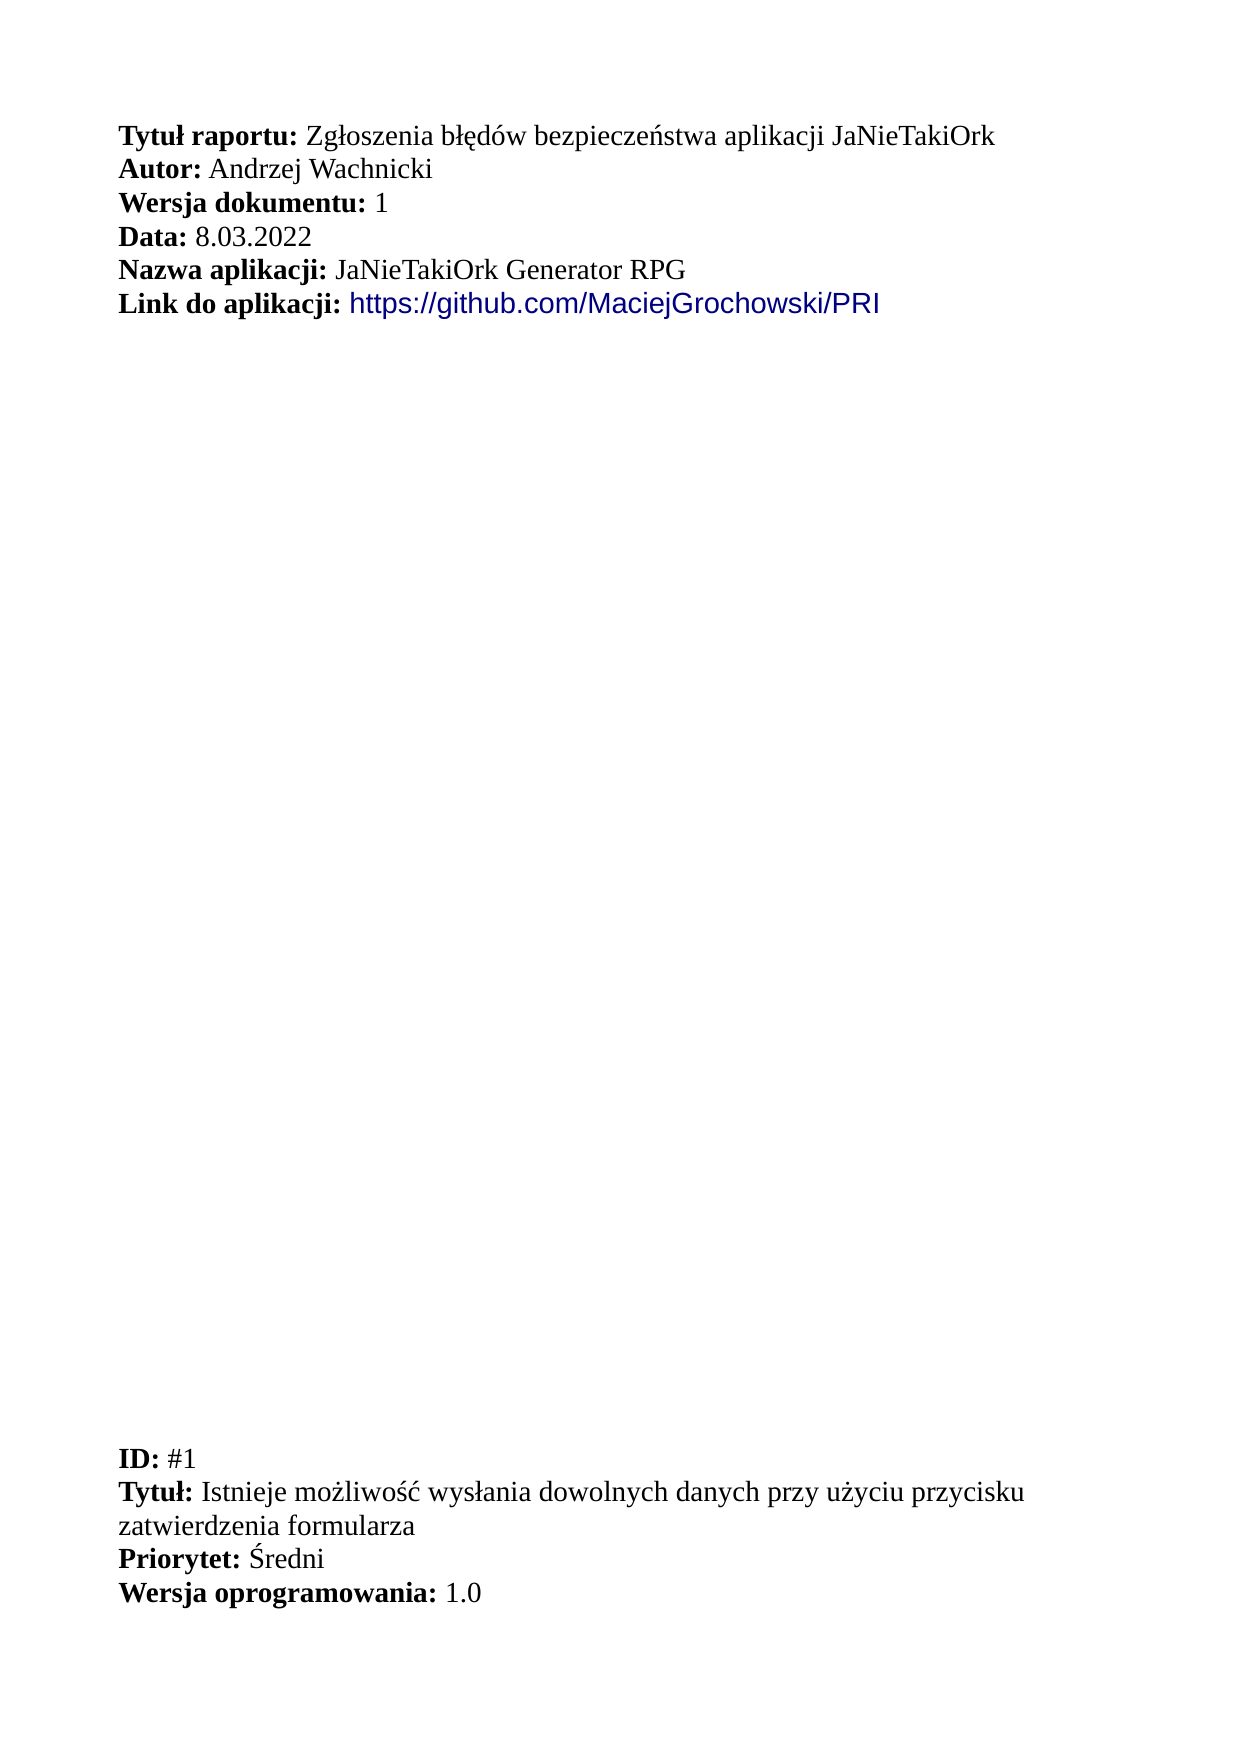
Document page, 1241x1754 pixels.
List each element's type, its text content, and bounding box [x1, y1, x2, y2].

text Autor: Andrzej Wachnicki [118, 152, 1122, 185]
text Nazwa aplikacji: JaNieTakiOrk Generator RPG [118, 252, 1122, 286]
text Wersja oprogramowania: 1.0 [118, 1575, 1122, 1608]
text Tytuł raportu: Zgłoszenia błędów bezpieczeństwa aplikacji JaNieTakiOrk [118, 118, 1122, 152]
text Wersja dokumentu: 1 [118, 185, 1122, 219]
text Link do aplikacji: https://github.com/MaciejGrochowski/PRI [118, 286, 1122, 319]
text Tytuł: Istnieje możliwość wysłania dowolnych danych przy użyciu przycisku zatwierdzenia formularza [118, 1474, 1122, 1541]
text Priorytet: Średni [118, 1541, 1122, 1575]
text ID: #1 [118, 1441, 1122, 1474]
text Data: 8.03.2022 [118, 219, 1122, 252]
